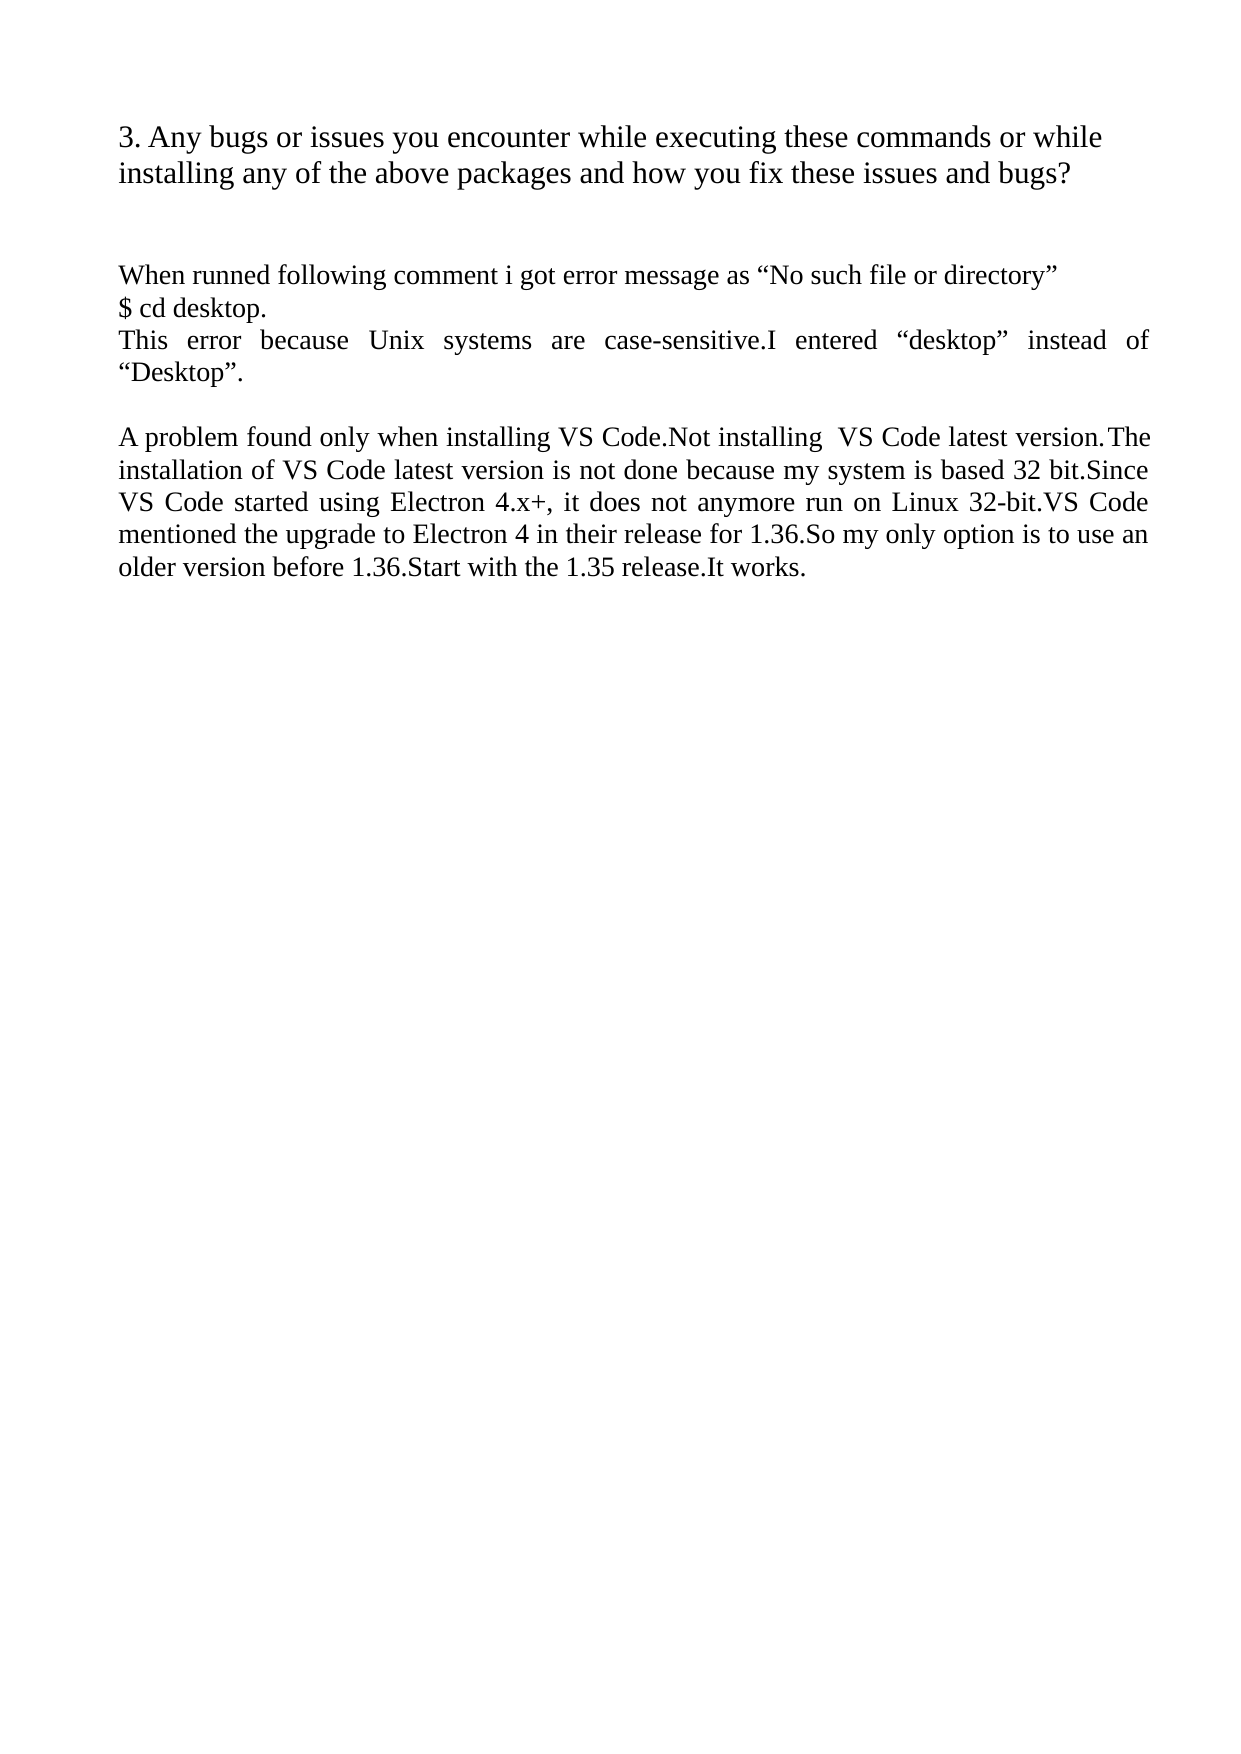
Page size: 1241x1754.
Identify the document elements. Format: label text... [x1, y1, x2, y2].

text This error because Unix systems are case-sensitive.I entered “desktop” instead of “Desktop”. [118, 323, 1151, 388]
list 3. Any bugs or issues you encounter while executing these commands or while installing any of the above packages and how you fix these issues and bugs? [118, 118, 1151, 190]
text A problem found only when installing VS Code.Not installing VS Code latest version.The installation of VS Code latest version is not done because my system is based 32 bit.Since VS Code started using Electron 4.x+, it does not anymore run on Linux 32-bit.VS Code mentioned the upgrade to Electron 4 in their release for 1.36.So my only option is to use an older version before 1.36.Start with the 1.35 release.It works. [118, 420, 1151, 582]
text When runned following comment i got error message as “No such file or directory” [118, 258, 1151, 291]
text $ cd desktop. [118, 291, 1151, 323]
